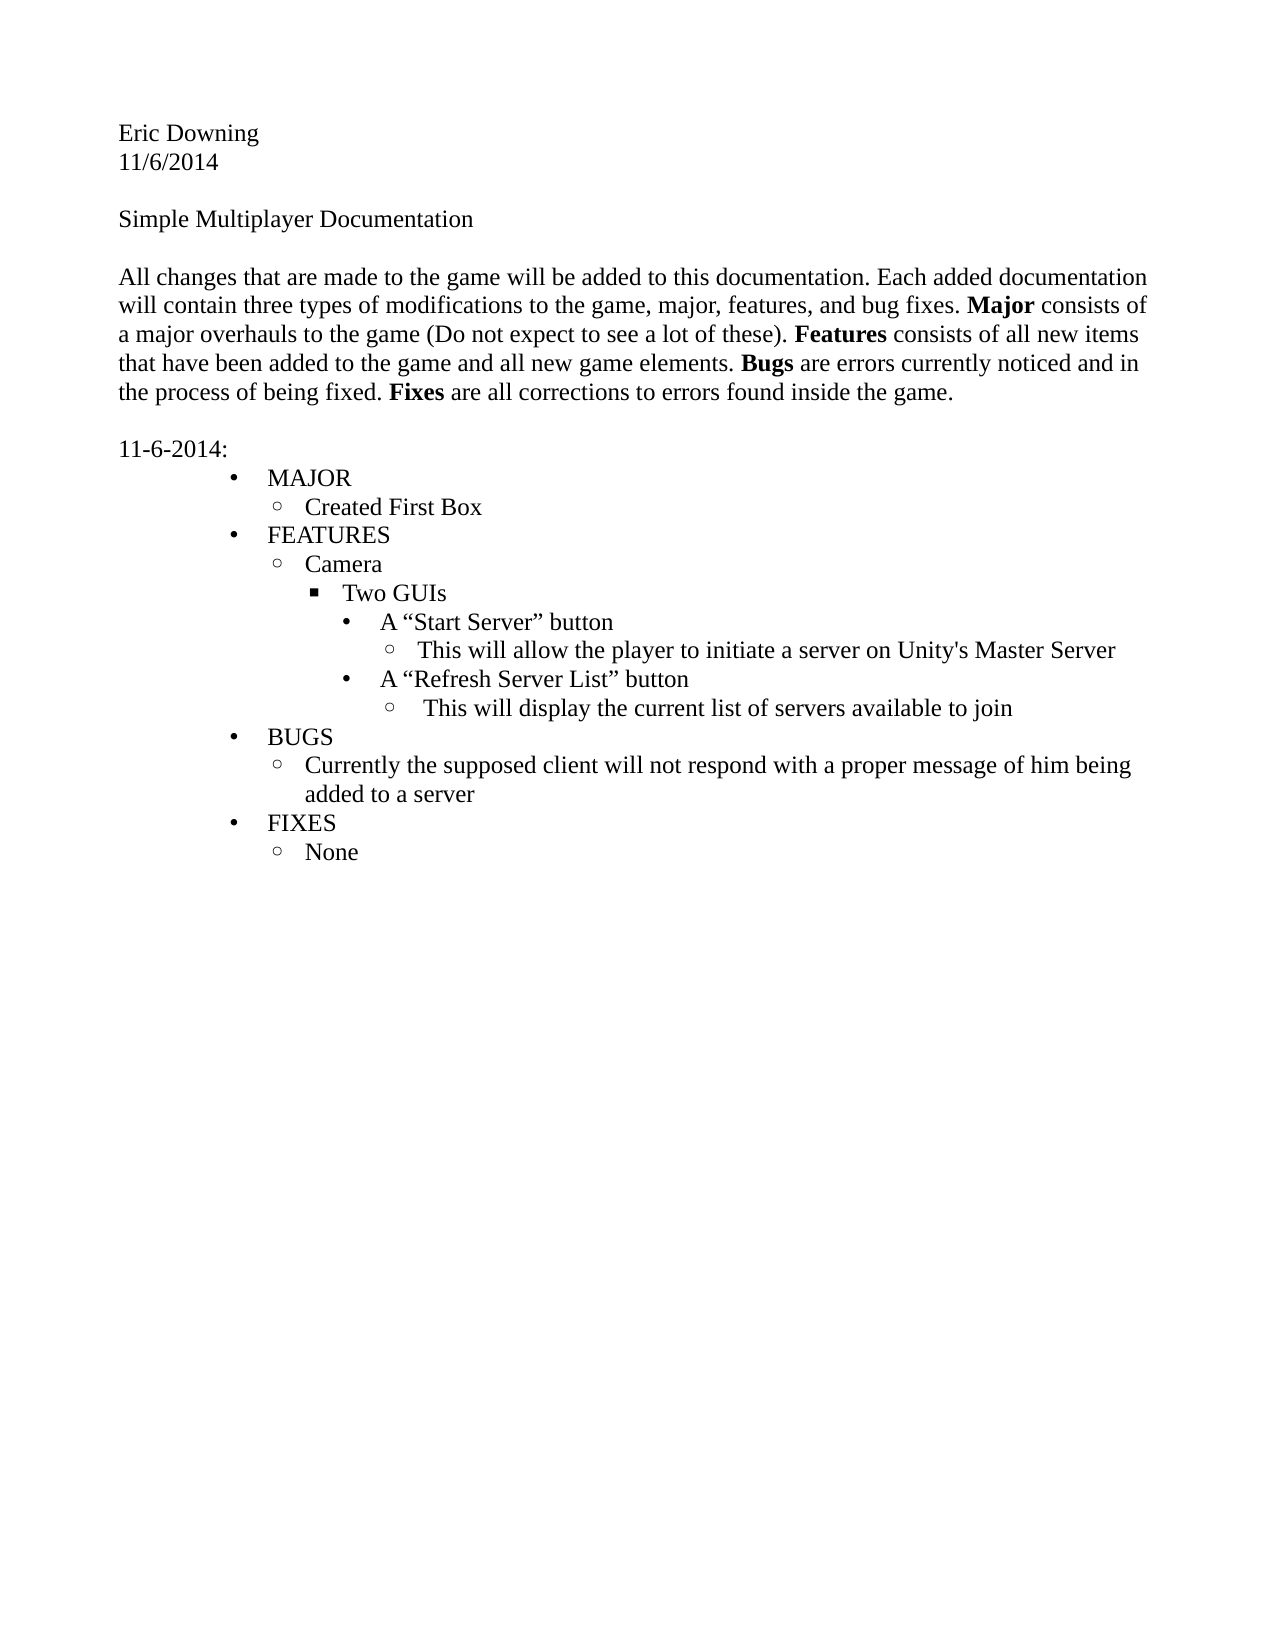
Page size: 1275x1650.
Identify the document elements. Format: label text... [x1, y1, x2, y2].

list A “Refresh Server List” button [342, 664, 1157, 693]
list Created First Box [267, 492, 1157, 521]
text Simple Multiplayer Documentation [118, 204, 1157, 233]
list None [267, 837, 1157, 866]
list Two GUIs [304, 578, 1157, 607]
text 11/6/2014 [118, 147, 1157, 176]
list A “Start Server” button [342, 607, 1157, 636]
list FIXES [229, 808, 1157, 837]
list Currently the supposed client will not respond with a proper message of him being added to a server [267, 751, 1157, 808]
list BUGS [229, 722, 1157, 751]
text All changes that are made to the game will be added to this documentation. Each added documentation will contain three types of modifications to the game, major, features, and bug fixes. Major consists of a major overhauls to the game (Do not expect to see a lot of these). Features consists of all new items that have been added to the game and all new game elements. Bugs are errors currently noticed and in the process of being fixed. Fixes are all corrections to errors found inside the game. [118, 262, 1157, 406]
list This will allow the player to initiate a server on Unity's Master Server [379, 636, 1157, 664]
list Camera [267, 549, 1157, 578]
text Eric Downing [118, 118, 1157, 147]
list FEATURES [229, 521, 1157, 549]
list MAJOR [229, 463, 1157, 492]
list This will display the current list of servers available to join [379, 693, 1157, 722]
text 11-6-2014: [118, 434, 1157, 463]
